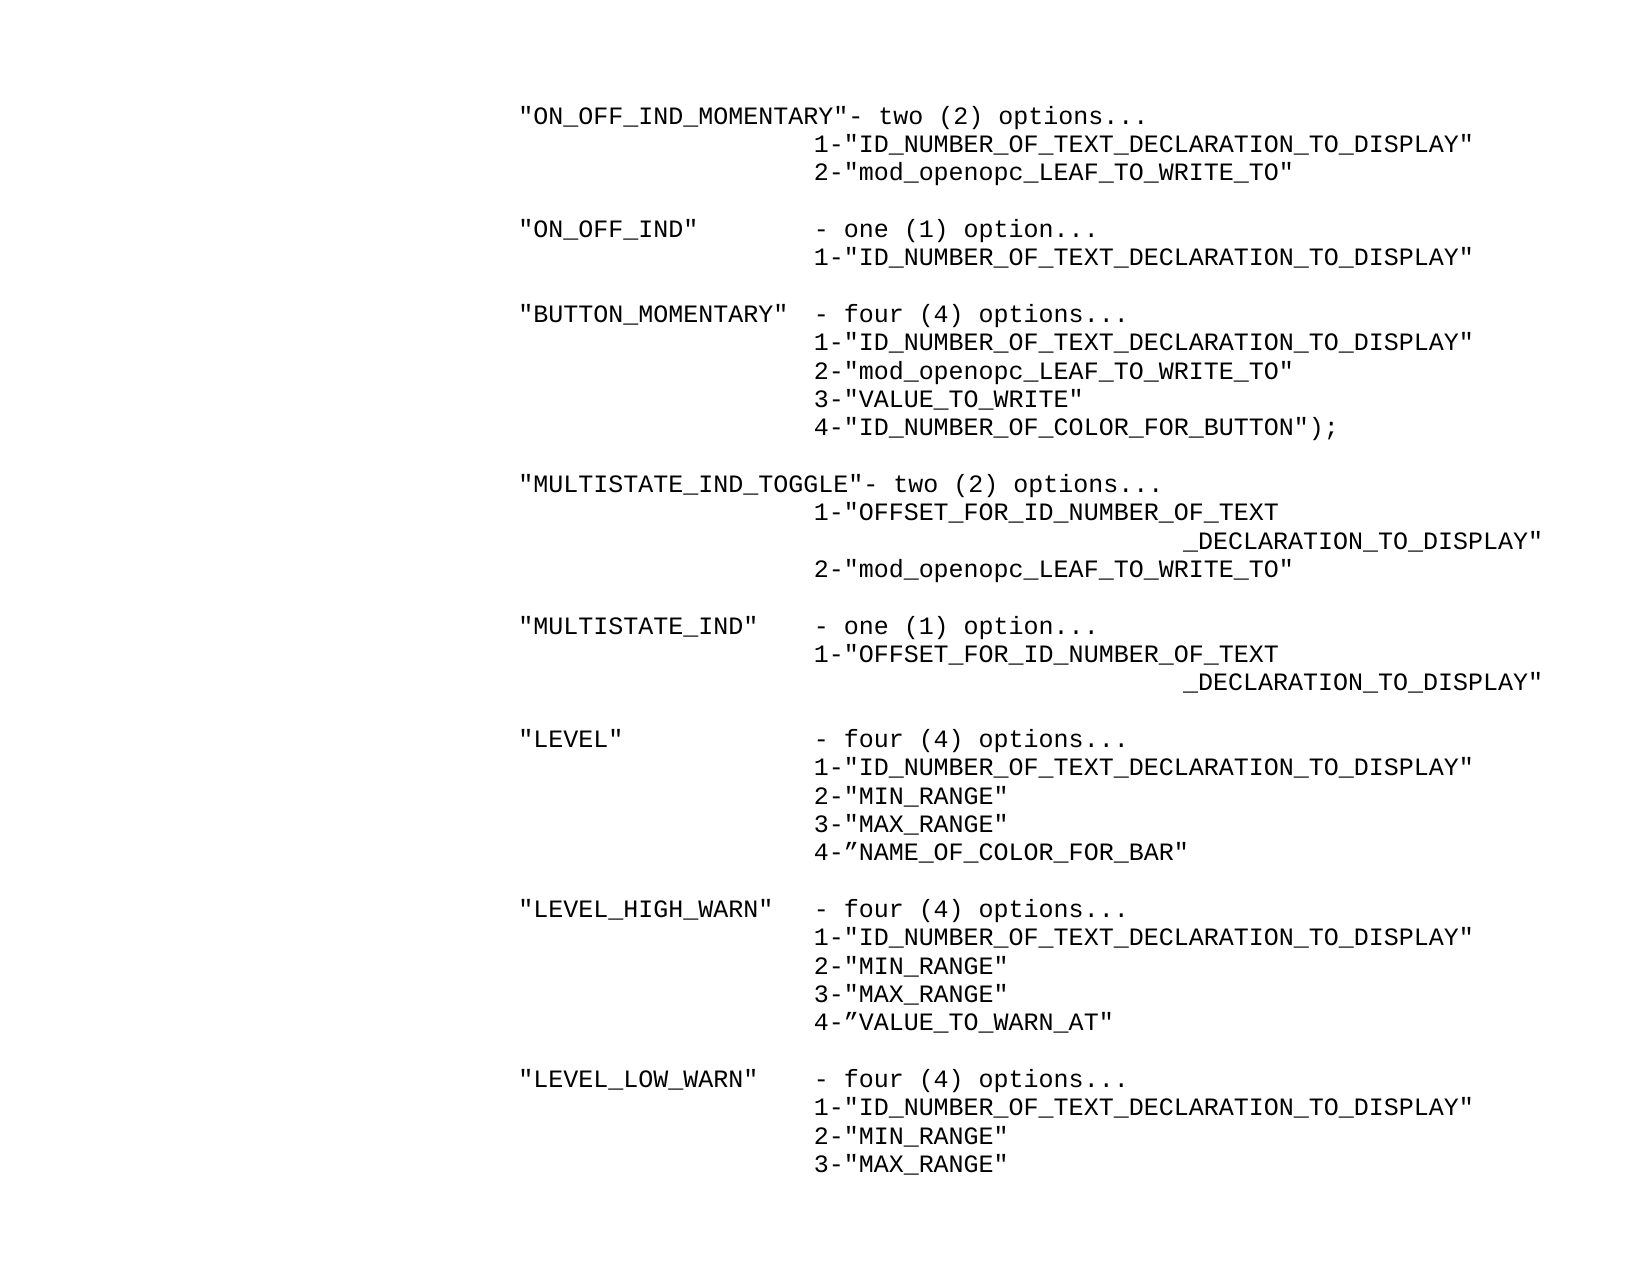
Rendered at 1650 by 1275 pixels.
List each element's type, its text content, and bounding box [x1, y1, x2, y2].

text "MULTISTATE_IND" - one (1) option... [75, 613, 1575, 642]
text 1-"ID_NUMBER_OF_TEXT_DECLARATION_TO_DISPLAY" [75, 245, 1575, 273]
text 1-"ID_NUMBER_OF_TEXT_DECLARATION_TO_DISPLAY" [75, 132, 1575, 160]
text 2-"mod_openopc_LEAF_TO_WRITE_TO" [75, 358, 1575, 387]
text 3-"MAX_RANGE" [75, 982, 1575, 1010]
text 2-"mod_openopc_LEAF_TO_WRITE_TO" [75, 160, 1575, 188]
text "MULTISTATE_IND_TOGGLE"- two (2) options... [75, 472, 1575, 500]
text 1-"ID_NUMBER_OF_TEXT_DECLARATION_TO_DISPLAY" [75, 330, 1575, 358]
text 3-"MAX_RANGE" [75, 1152, 1575, 1180]
text 4-”VALUE_TO_WARN_AT" [75, 1010, 1575, 1038]
text 4-”NAME_OF_COLOR_FOR_BAR" [75, 840, 1575, 868]
text _DECLARATION_TO_DISPLAY" [75, 528, 1575, 557]
text 2-"mod_openopc_LEAF_TO_WRITE_TO" [75, 557, 1575, 585]
text "LEVEL" - four (4) options... [75, 727, 1575, 755]
text "BUTTON_MOMENTARY" - four (4) options... [75, 302, 1575, 330]
text 1-"ID_NUMBER_OF_TEXT_DECLARATION_TO_DISPLAY" [75, 925, 1575, 953]
text 1-"ID_NUMBER_OF_TEXT_DECLARATION_TO_DISPLAY" [75, 755, 1575, 783]
text 4-"ID_NUMBER_OF_COLOR_FOR_BUTTON"); [75, 415, 1575, 443]
text 1-"ID_NUMBER_OF_TEXT_DECLARATION_TO_DISPLAY" [75, 1095, 1575, 1123]
text "ON_OFF_IND" - one (1) option... [75, 217, 1575, 245]
text 1-"OFFSET_FOR_ID_NUMBER_OF_TEXT [75, 500, 1575, 528]
text 3-"MAX_RANGE" [75, 812, 1575, 840]
text 3-"VALUE_TO_WRITE" [75, 387, 1575, 415]
text "LEVEL_LOW_WARN" - four (4) options... [75, 1067, 1575, 1095]
text "LEVEL_HIGH_WARN" - four (4) options... [75, 897, 1575, 925]
text "ON_OFF_IND_MOMENTARY"- two (2) options... [75, 103, 1575, 132]
text 2-"MIN_RANGE" [75, 783, 1575, 812]
text 2-"MIN_RANGE" [75, 953, 1575, 982]
text 2-"MIN_RANGE" [75, 1123, 1575, 1152]
text _DECLARATION_TO_DISPLAY" [75, 670, 1575, 698]
text 1-"OFFSET_FOR_ID_NUMBER_OF_TEXT [75, 642, 1575, 670]
